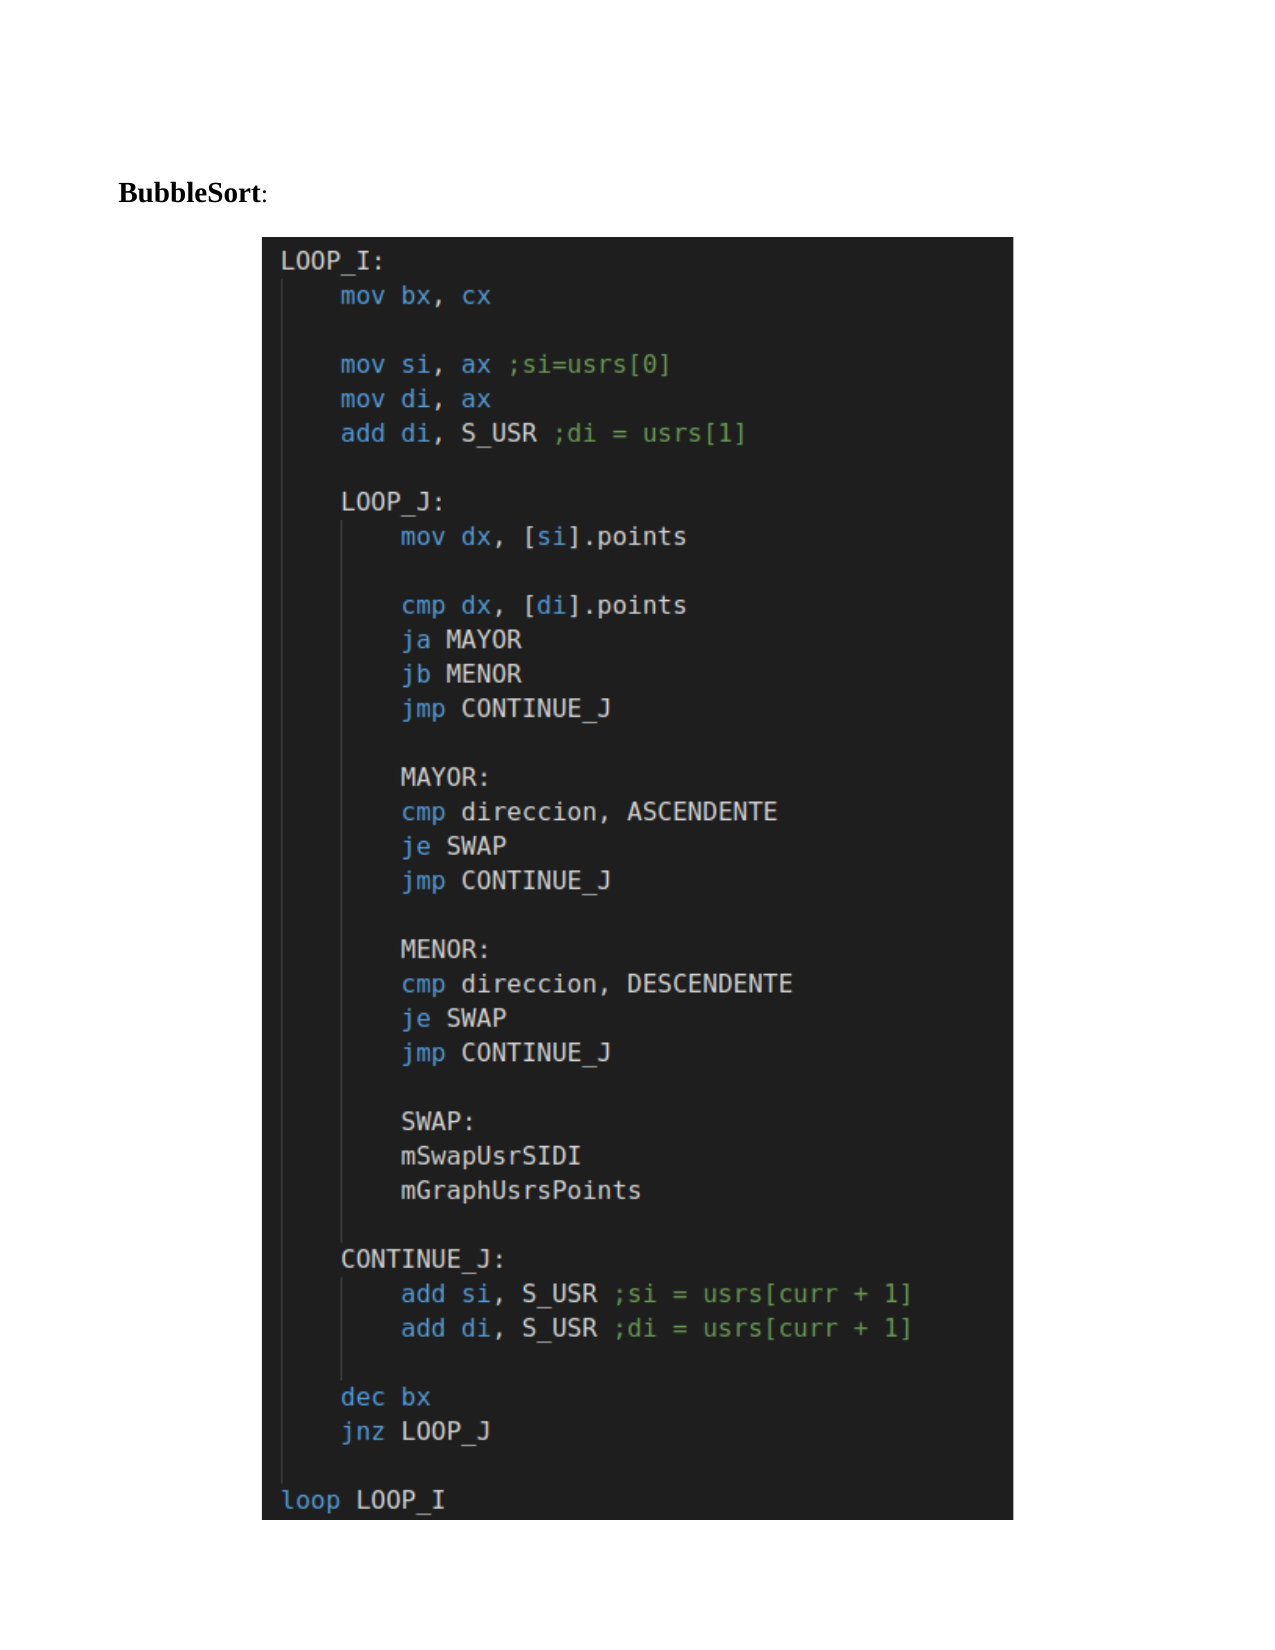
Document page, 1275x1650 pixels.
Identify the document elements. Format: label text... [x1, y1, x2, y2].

text BubbleSort: [118, 176, 1157, 209]
picture [261, 237, 1014, 1520]
